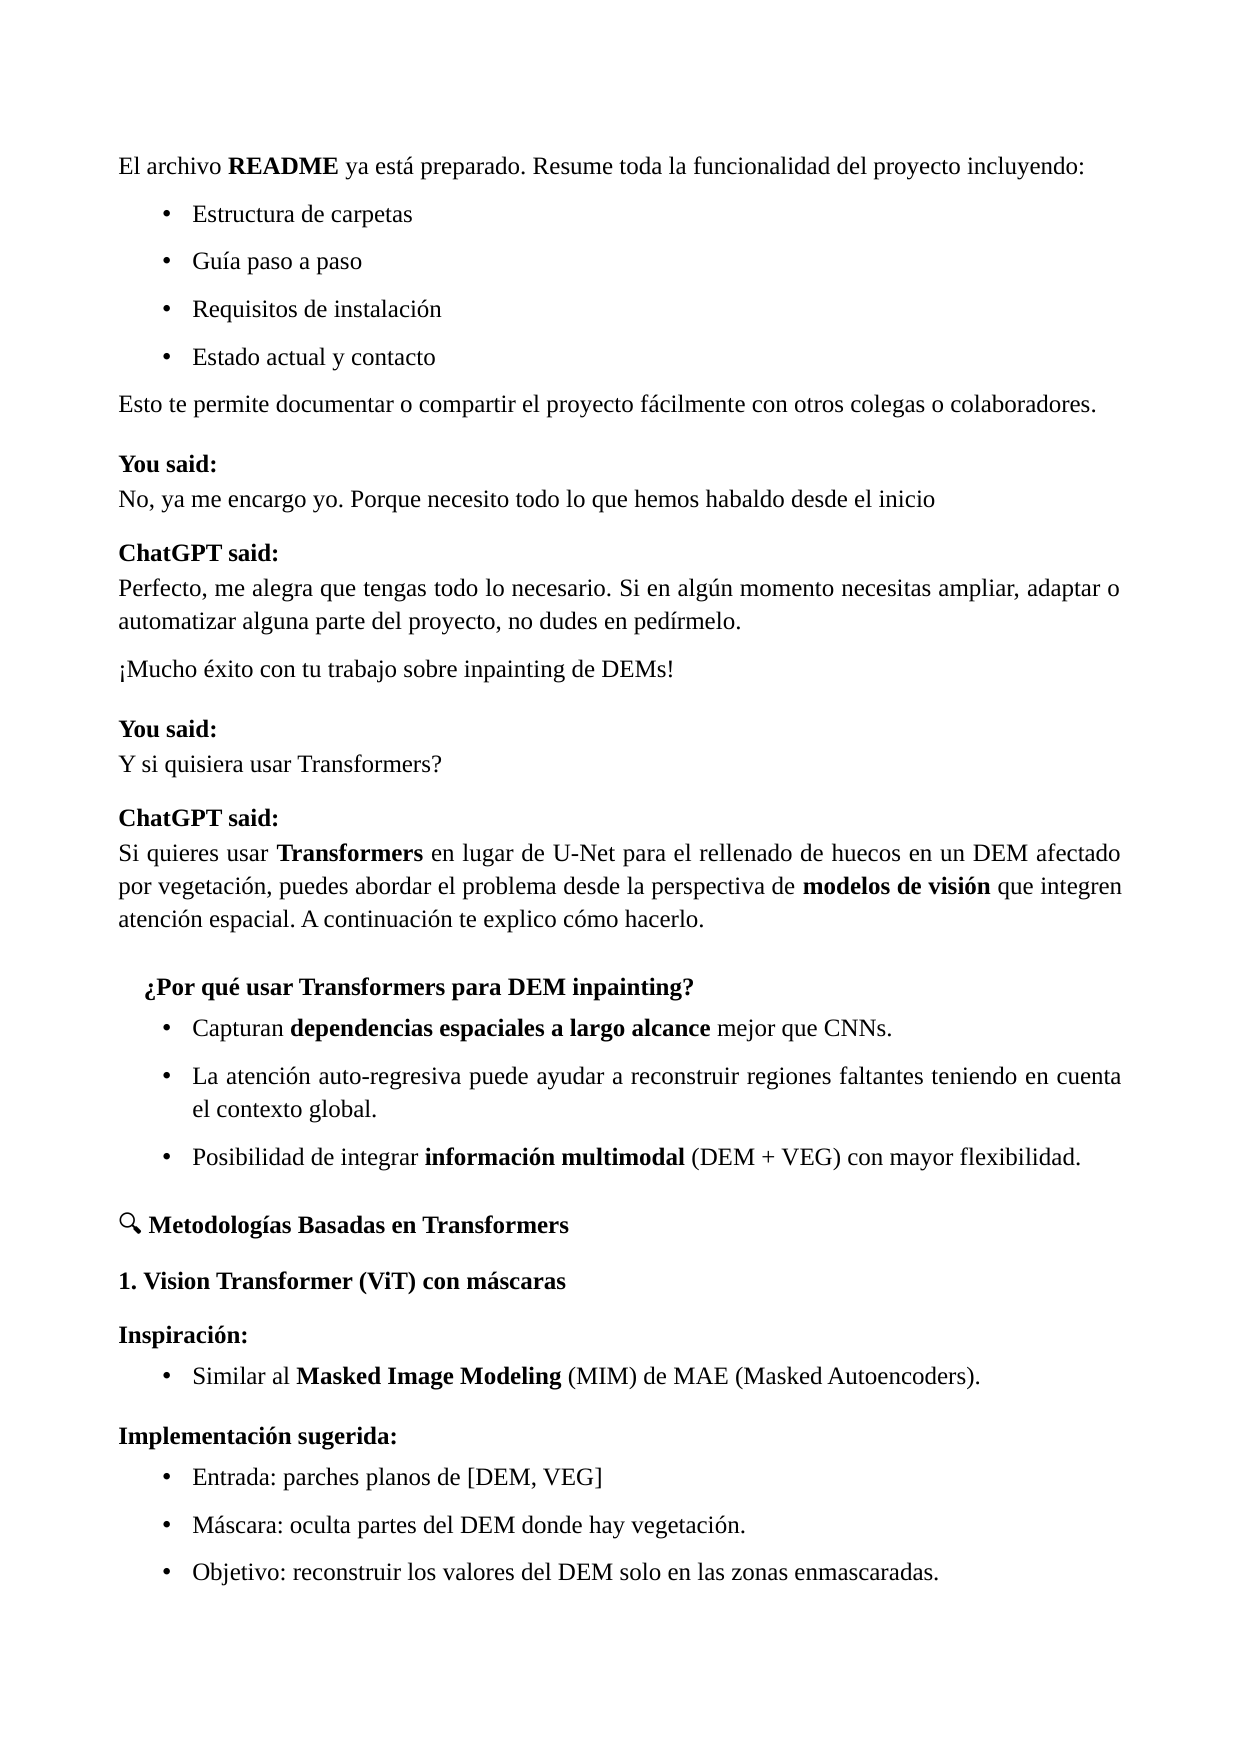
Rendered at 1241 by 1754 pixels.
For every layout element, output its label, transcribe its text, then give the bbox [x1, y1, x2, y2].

list Entrada: parches planos de [DEM, VEG] [162, 1462, 1122, 1491]
list Estado actual y contacto [162, 342, 1122, 370]
list Requisitos de instalación [162, 294, 1122, 323]
text Y si quisiera usar Transformers? [118, 749, 1122, 778]
subtitle 🧠 ¿Por qué usar Transformers para DEM inpainting? [118, 972, 1122, 1001]
subtitle Inspiración: [118, 1320, 1122, 1348]
subtitle 1. Vision Transformer (ViT) con máscaras [118, 1266, 1122, 1295]
text ¡Mucho éxito con tu trabajo sobre inpainting de DEMs! [118, 654, 1122, 682]
list Objetivo: reconstruir los valores del DEM solo en las zonas enmascaradas. [162, 1557, 1122, 1586]
subtitle 🔍 Metodologías Basadas en Transformers [118, 1210, 1122, 1239]
subtitle ChatGPT said: [118, 538, 1122, 567]
text Si quieres usar Transformers en lugar de U-Net para el rellenado de huecos en un DEM afectado por vegetación, puedes abordar el problema desde la perspectiva de modelos de visión que integren atención espacial. A continuación te explico cómo hacerlo. [118, 838, 1122, 932]
text Perfecto, me alegra que tengas todo lo necesario. Si en algún momento necesitas ampliar, adaptar o automatizar alguna parte del proyecto, no dudes en pedírmelo. [118, 573, 1122, 635]
list Máscara: oculta partes del DEM donde hay vegetación. [162, 1510, 1122, 1539]
text Esto te permite documentar o compartir el proyecto fácilmente con otros colegas o colaboradores. [118, 389, 1122, 418]
subtitle You said: [118, 449, 1122, 478]
list La atención auto-regresiva puede ayudar a reconstruir regiones faltantes teniendo en cuenta el contexto global. [162, 1061, 1122, 1123]
subtitle ChatGPT said: [118, 803, 1122, 831]
text No, ya me encargo yo. Porque necesito todo lo que hemos habaldo desde el inicio [118, 484, 1122, 513]
subtitle Implementación sugerida: [118, 1421, 1122, 1450]
list Capturan dependencias espaciales a largo alcance mejor que CNNs. [162, 1013, 1122, 1042]
list Estructura de carpetas [162, 199, 1122, 227]
subtitle You said: [118, 714, 1122, 743]
text El archivo README ya está preparado. Resume toda la funcionalidad del proyecto incluyendo: [118, 151, 1122, 180]
list Posibilidad de integrar información multimodal (DEM + VEG) con mayor flexibilidad. [162, 1142, 1122, 1170]
list Guía paso a paso [162, 246, 1122, 275]
list Similar al Masked Image Modeling (MIM) de MAE (Masked Autoencoders). [162, 1361, 1122, 1390]
